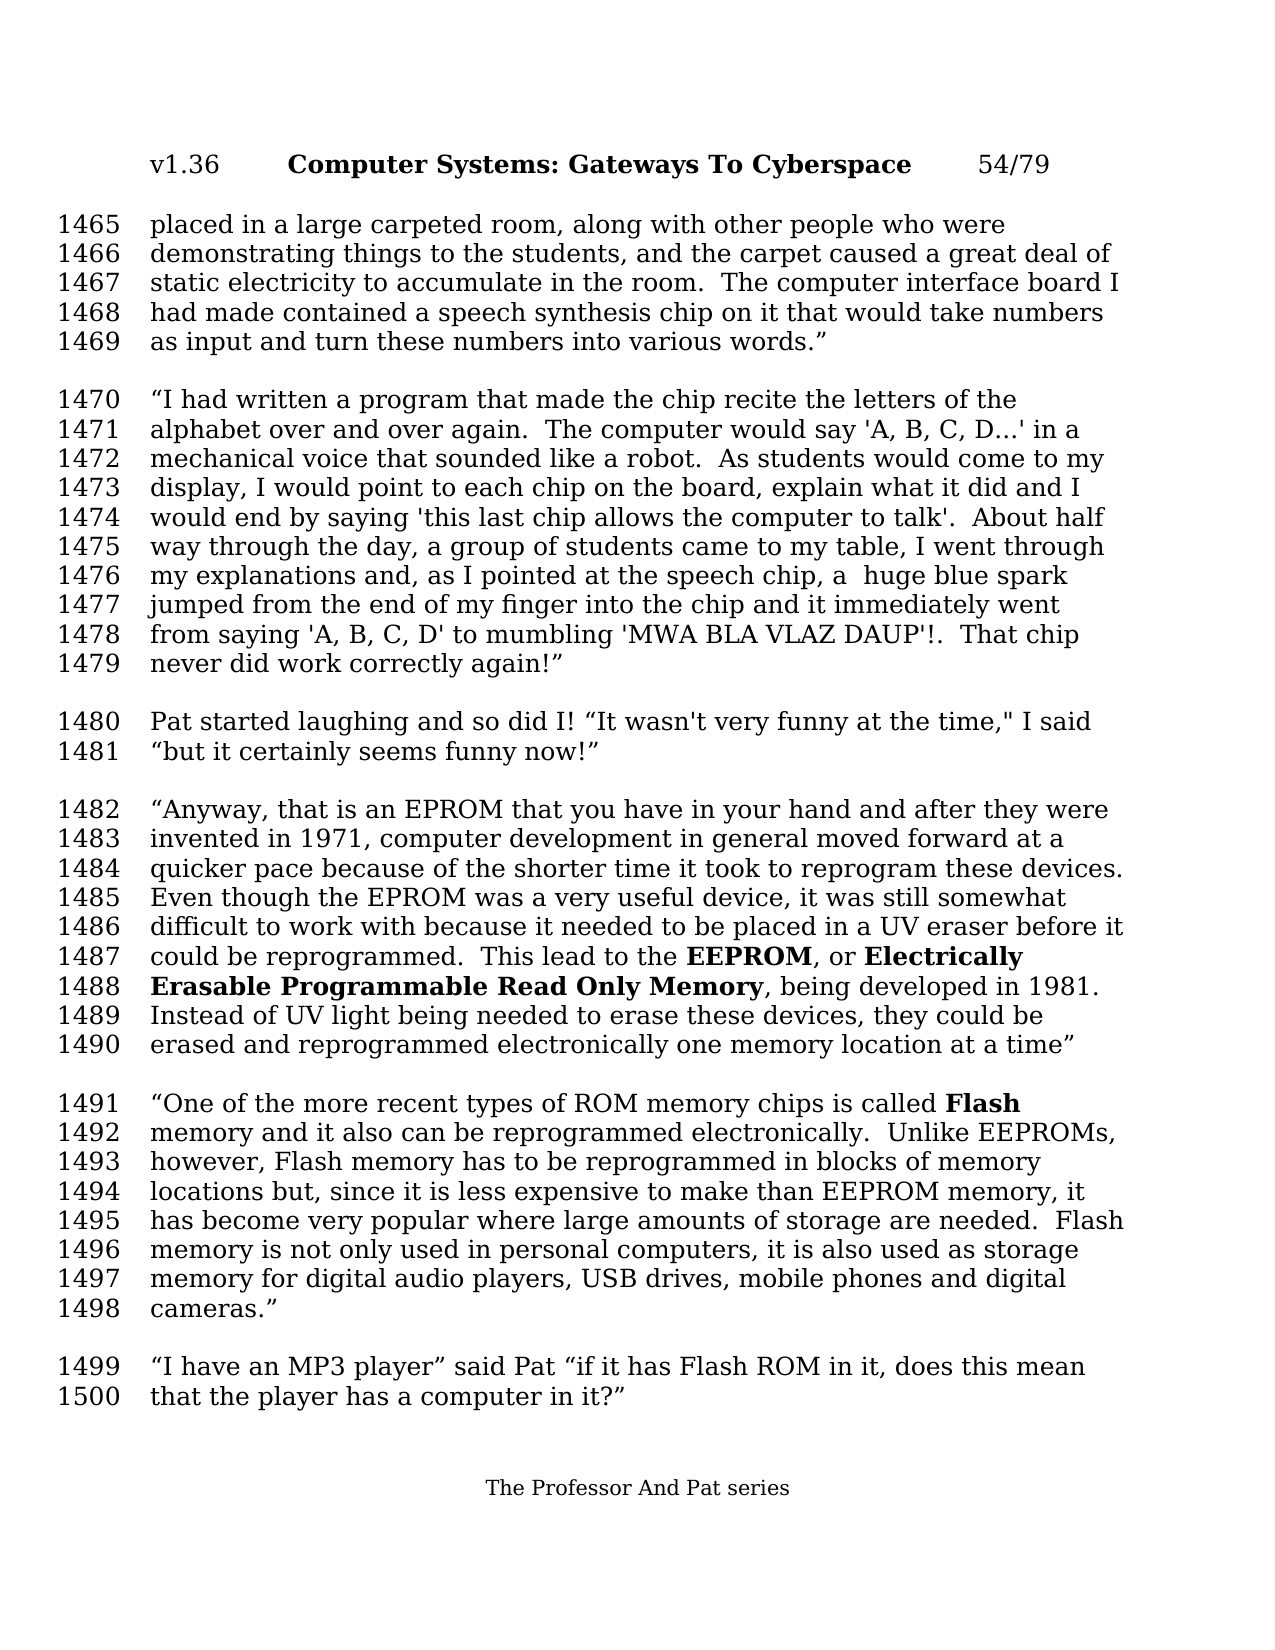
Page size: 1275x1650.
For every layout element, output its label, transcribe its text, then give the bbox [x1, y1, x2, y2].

text “I have an MP3 player” said Pat “if it has Flash ROM in it, does this mean that the player has a computer in it?” [150, 1352, 1125, 1411]
text “I had written a program that made the chip recite the letters of the alphabet over and over again. The computer would say 'A, B, C, D...' in a mechanical voice that sounded like a robot. As students would come to my display, I would point to each chip on the board, explain what it did and I would end by saying 'this last chip allows the computer to talk'. About half way through the day, a group of students came to my table, I went through my explanations and, as I pointed at the speech chip, a huge blue spark jumped from the end of my finger into the chip and it immediately went from saying 'A, B, C, D' to mumbling 'MWA BLA VLAZ DAUP'!. That chip never did work correctly again!” [150, 386, 1125, 678]
text Pat started laughing and so did I! “It wasn't very funny at the time," I said “but it certainly seems funny now!” [150, 708, 1125, 766]
text “Anyway, that is an EPROM that you have in your hand and after they were invented in 1971, computer development in general moved forward at a quicker pace because of the shorter time it took to reprogram these devices. Even though the EPROM was a very useful device, it was still somewhat difficult to work with because it needed to be placed in a UV eraser before it could be reprogrammed. This lead to the EEPROM, or Electrically Erasable Programmable Read Only Memory, being developed in 1981. Instead of UV light being needed to erase these devices, they could be erased and reprogrammed electronically one memory location at a time” [150, 795, 1125, 1059]
text “One of the more recent types of ROM memory chips is called Flash memory and it also can be reprogrammed electronically. Unlike EEPROMs, however, Flash memory has to be reprogrammed in blocks of memory locations but, since it is less expensive to make than EEPROM memory, it has become very popular where large amounts of storage are needed. Flash memory is not only used in personal computers, it is also used as storage memory for digital audio players, USB drives, mobile phones and digital cameras.” [150, 1089, 1125, 1323]
text placed in a large carpeted room, along with other people who were demonstrating things to the students, and the carpet caused a great deal of static electricity to accumulate in the room. The computer interface board I had made contained a speech synthesis chip on it that would take numbers as input and turn these numbers into various words.” [150, 210, 1125, 356]
